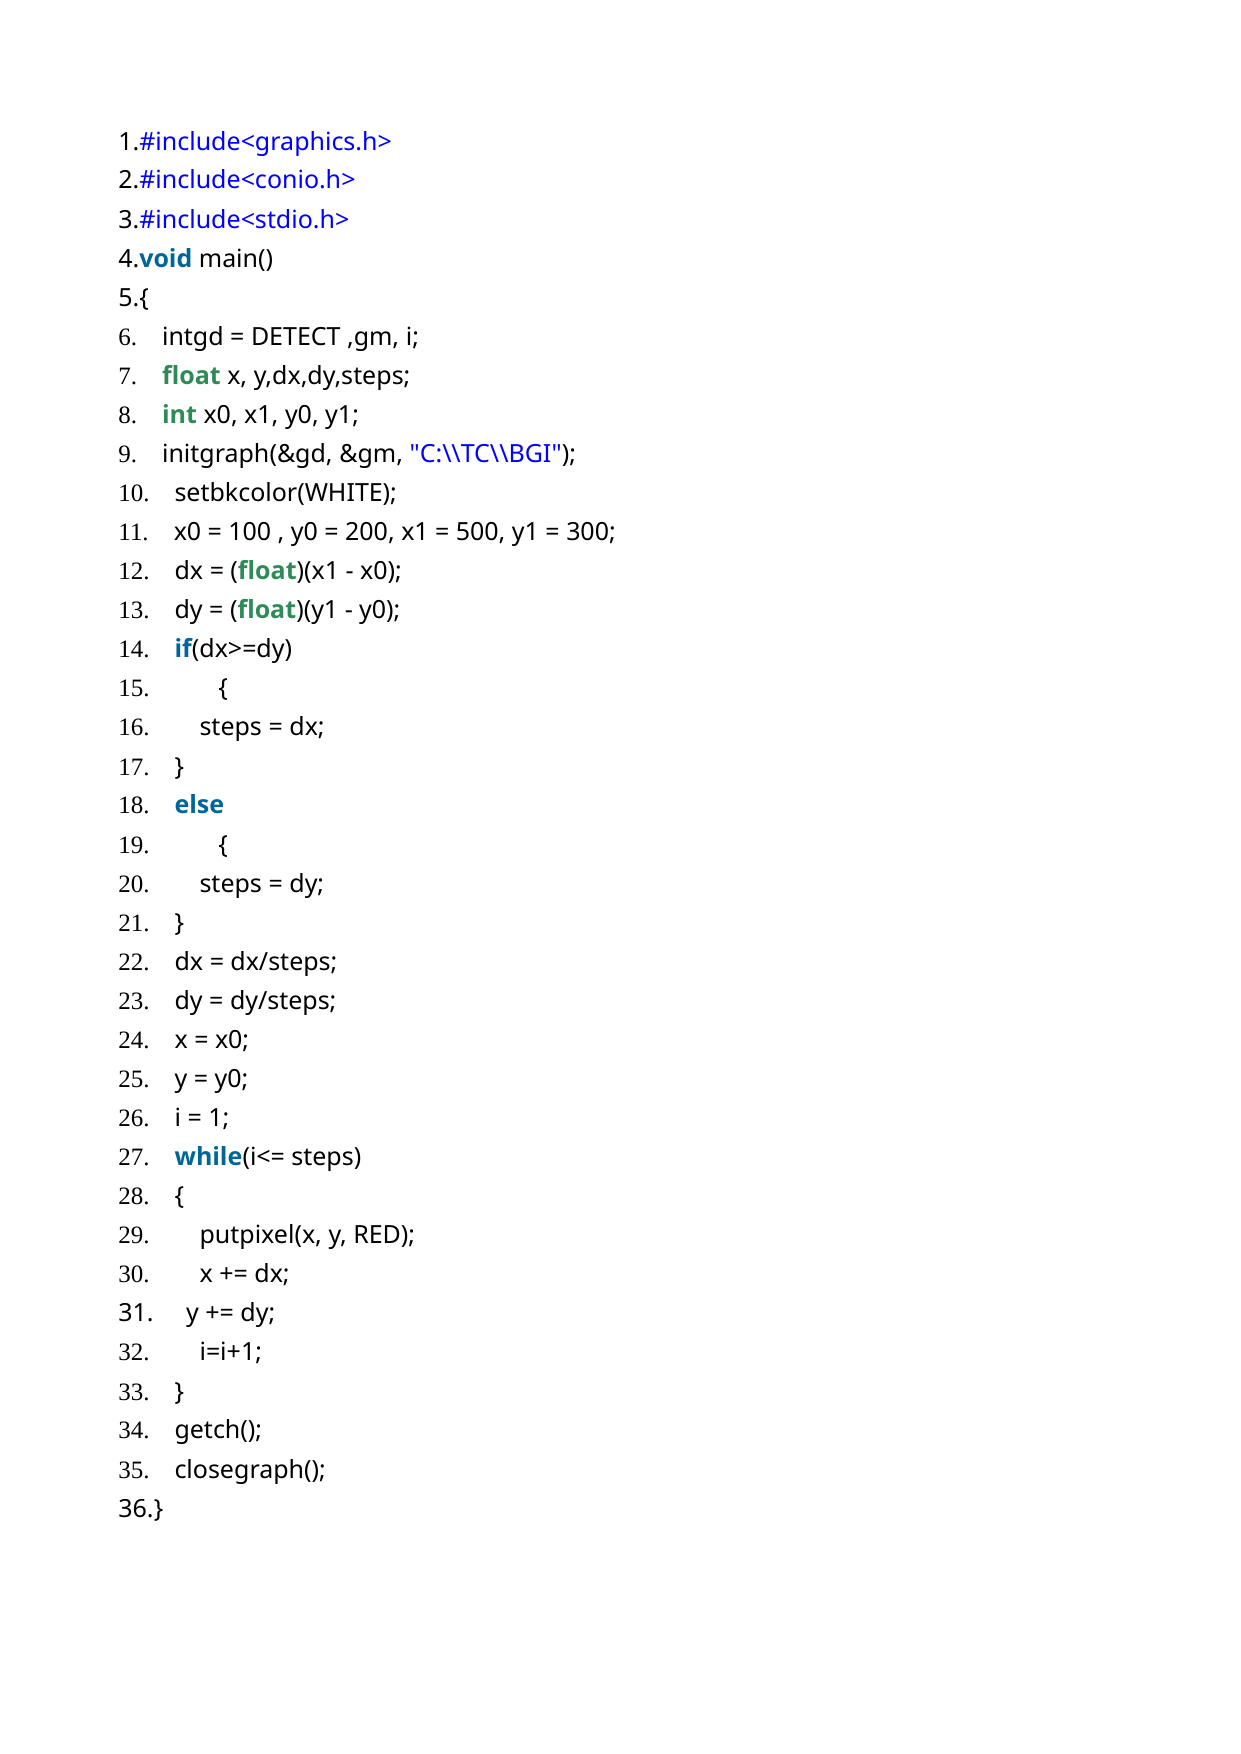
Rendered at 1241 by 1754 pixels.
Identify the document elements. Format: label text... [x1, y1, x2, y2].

list i = 1; [118, 1095, 1122, 1134]
list dy = (float)(y1 - y0); [118, 587, 1122, 626]
list } [118, 1485, 1122, 1524]
list steps = dx; [118, 704, 1122, 743]
list { [118, 821, 1122, 860]
list getch(); [118, 1407, 1122, 1446]
list void main() [118, 235, 1122, 274]
list } [118, 743, 1122, 782]
list setbkcolor(WHITE); [118, 470, 1122, 509]
list x0 = 100 , y0 = 200, x1 = 500, y1 = 300; [118, 509, 1122, 548]
list while(i<= steps) [118, 1134, 1122, 1173]
list { [118, 274, 1122, 313]
list y = y0; [118, 1056, 1122, 1095]
list putpixel(x, y, RED); [118, 1212, 1122, 1251]
list x = x0; [118, 1017, 1122, 1056]
list } [118, 1368, 1122, 1407]
list #include<conio.h> [118, 157, 1122, 196]
list closegraph(); [118, 1446, 1122, 1485]
list #include<stdio.h> [118, 196, 1122, 235]
list { [118, 1173, 1122, 1212]
list initgraph(&gd, &gm, "C:\\TC\\BGI"); [118, 431, 1122, 470]
list int x0, x1, y0, y1; [118, 392, 1122, 431]
list y += dy; [118, 1290, 1122, 1329]
list dx = dx/steps; [118, 938, 1122, 977]
list } [118, 899, 1122, 938]
list else [118, 782, 1122, 821]
list if(dx>=dy) [118, 626, 1122, 665]
list intgd = DETECT ,gm, i; [118, 313, 1122, 352]
list steps = dy; [118, 860, 1122, 899]
list x += dx; [118, 1251, 1122, 1290]
list dx = (float)(x1 - x0); [118, 548, 1122, 587]
list { [118, 665, 1122, 704]
list float x, y,dx,dy,steps; [118, 352, 1122, 392]
list dy = dy/steps; [118, 977, 1122, 1017]
list i=i+1; [118, 1329, 1122, 1368]
list #include<graphics.h> [118, 118, 1122, 157]
